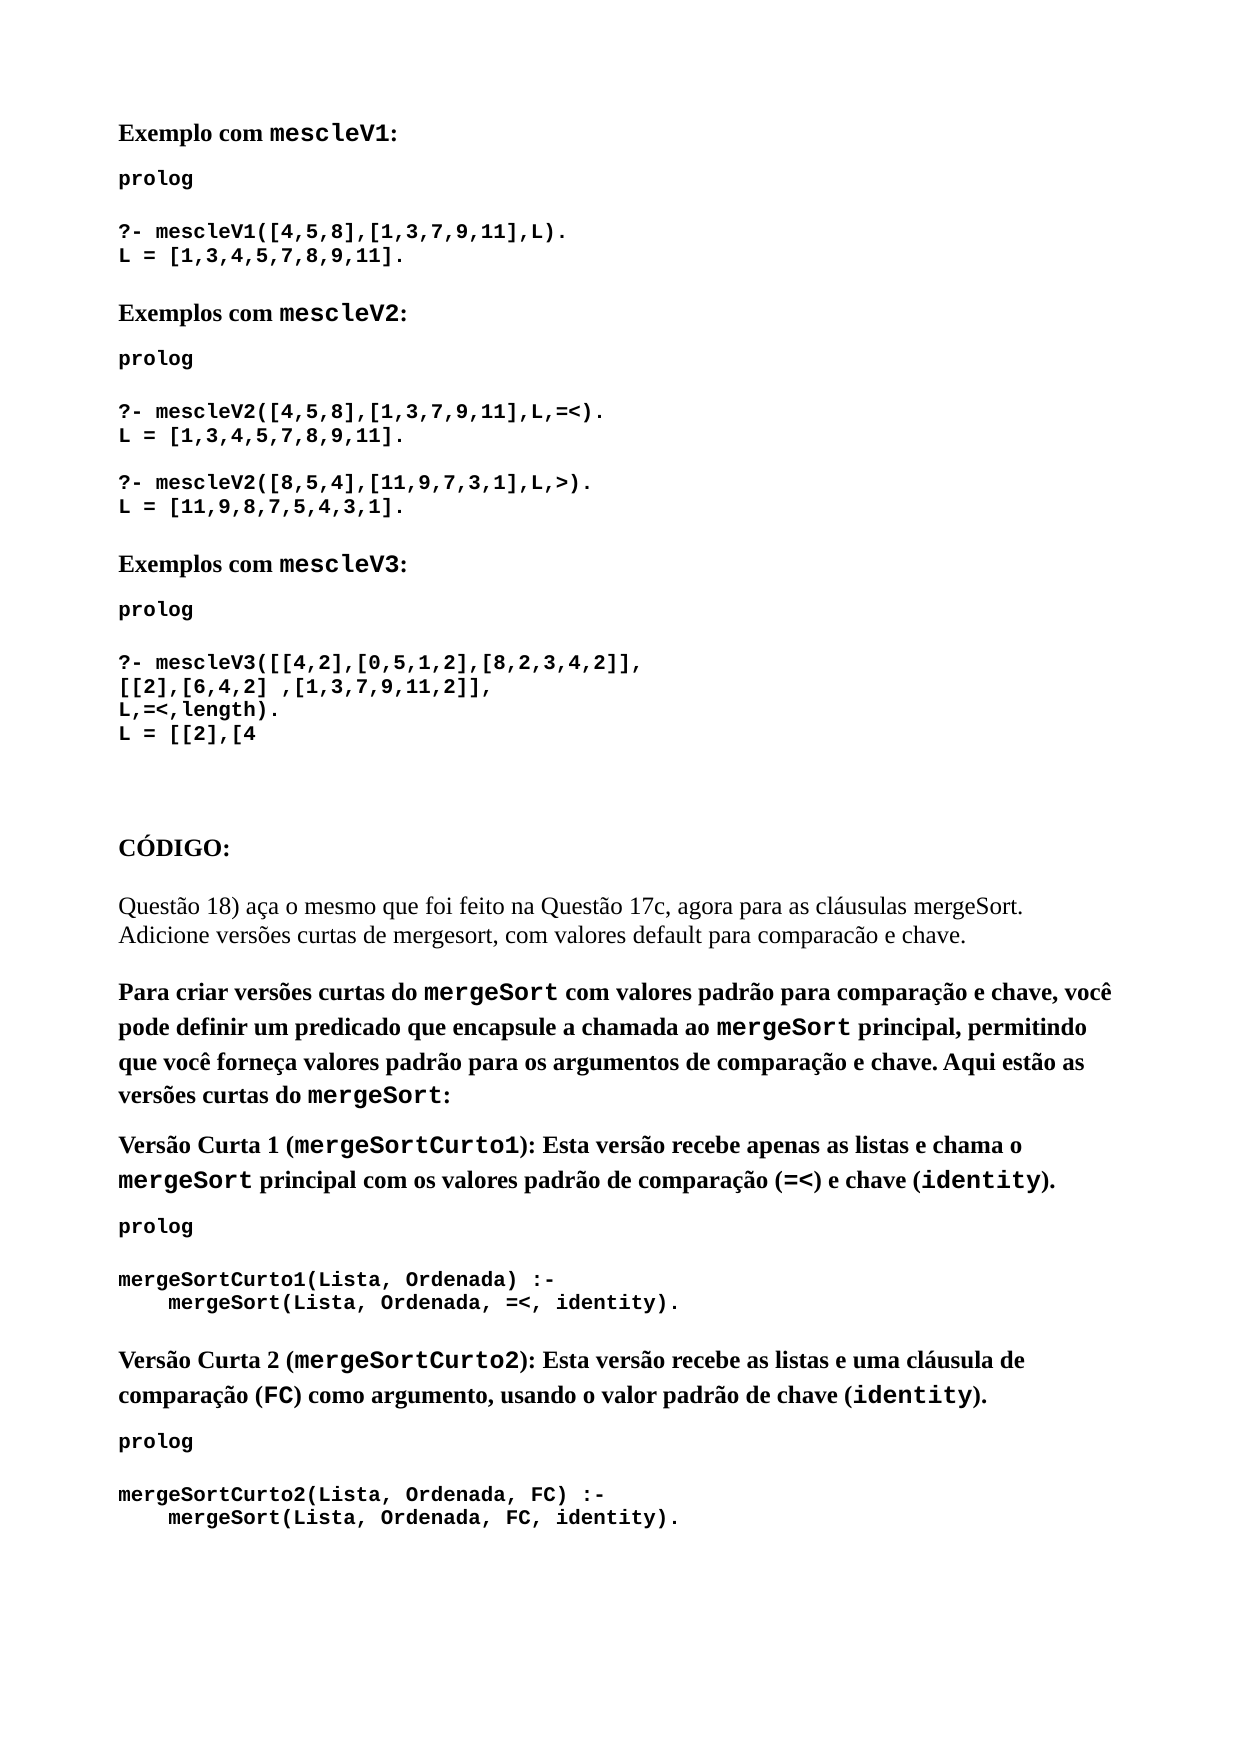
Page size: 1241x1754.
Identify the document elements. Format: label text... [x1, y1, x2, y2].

text CÓDIGO: [118, 833, 1122, 862]
text ?- mescleV2([8,5,4],[11,9,7,3,1],L,>). [118, 472, 1122, 496]
text Questão 18) aça o mesmo que foi feito na Questão 17c, agora para as cláusulas mergeSort. [118, 891, 1122, 920]
text Versão Curta 2 (mergeSortCurto2): Esta versão recebe as listas e uma cláusula de comparação (FC) como argumento, usando o valor padrão de chave (identity). [118, 1346, 1122, 1411]
text ?- mescleV1([4,5,8],[1,3,7,9,11],L). [118, 221, 1122, 245]
text Adicione versões curtas de mergesort, com valores default para comparacão e chave. [118, 920, 1122, 948]
text ?- mescleV2([4,5,8],[1,3,7,9,11],L,=<). [118, 401, 1122, 425]
text L = [1,3,4,5,7,8,9,11]. [118, 245, 1122, 268]
text [[2],[6,4,2] ,[1,3,7,9,11,2]], [118, 676, 1122, 699]
text mergeSort(Lista, Ordenada, FC, identity). [118, 1507, 1122, 1531]
text Para criar versões curtas do mergeSort com valores padrão para comparação e chave, você pode definir um predicado que encapsule a chamada ao mergeSort principal, permitindo que você forneça valores padrão para os argumentos de comparação e chave. Aqui estão as versões curtas do mergeSort: [118, 977, 1122, 1111]
text mergeSortCurto1(Lista, Ordenada) :- [118, 1269, 1122, 1292]
text L = [[2],[4 [118, 723, 1122, 747]
text prolog [118, 1216, 1122, 1239]
text L = [1,3,4,5,7,8,9,11]. [118, 425, 1122, 448]
text prolog [118, 599, 1122, 622]
text prolog [118, 1431, 1122, 1454]
text Exemplo com mescleV1: [118, 118, 1122, 149]
text Versão Curta 1 (mergeSortCurto1): Esta versão recebe apenas as listas e chama o mergeSort principal com os valores padrão de comparação (=<) e chave (identity). [118, 1131, 1122, 1196]
text mergeSort(Lista, Ordenada, =<, identity). [118, 1292, 1122, 1316]
text Exemplos com mescleV3: [118, 549, 1122, 580]
text ?- mescleV3([[4,2],[0,5,1,2],[8,2,3,4,2]], [118, 652, 1122, 676]
text prolog [118, 348, 1122, 372]
text Exemplos com mescleV2: [118, 298, 1122, 329]
text L = [11,9,8,7,5,4,3,1]. [118, 496, 1122, 519]
text L,=<,length). [118, 699, 1122, 723]
text prolog [118, 168, 1122, 192]
text mergeSortCurto2(Lista, Ordenada, FC) :- [118, 1484, 1122, 1507]
